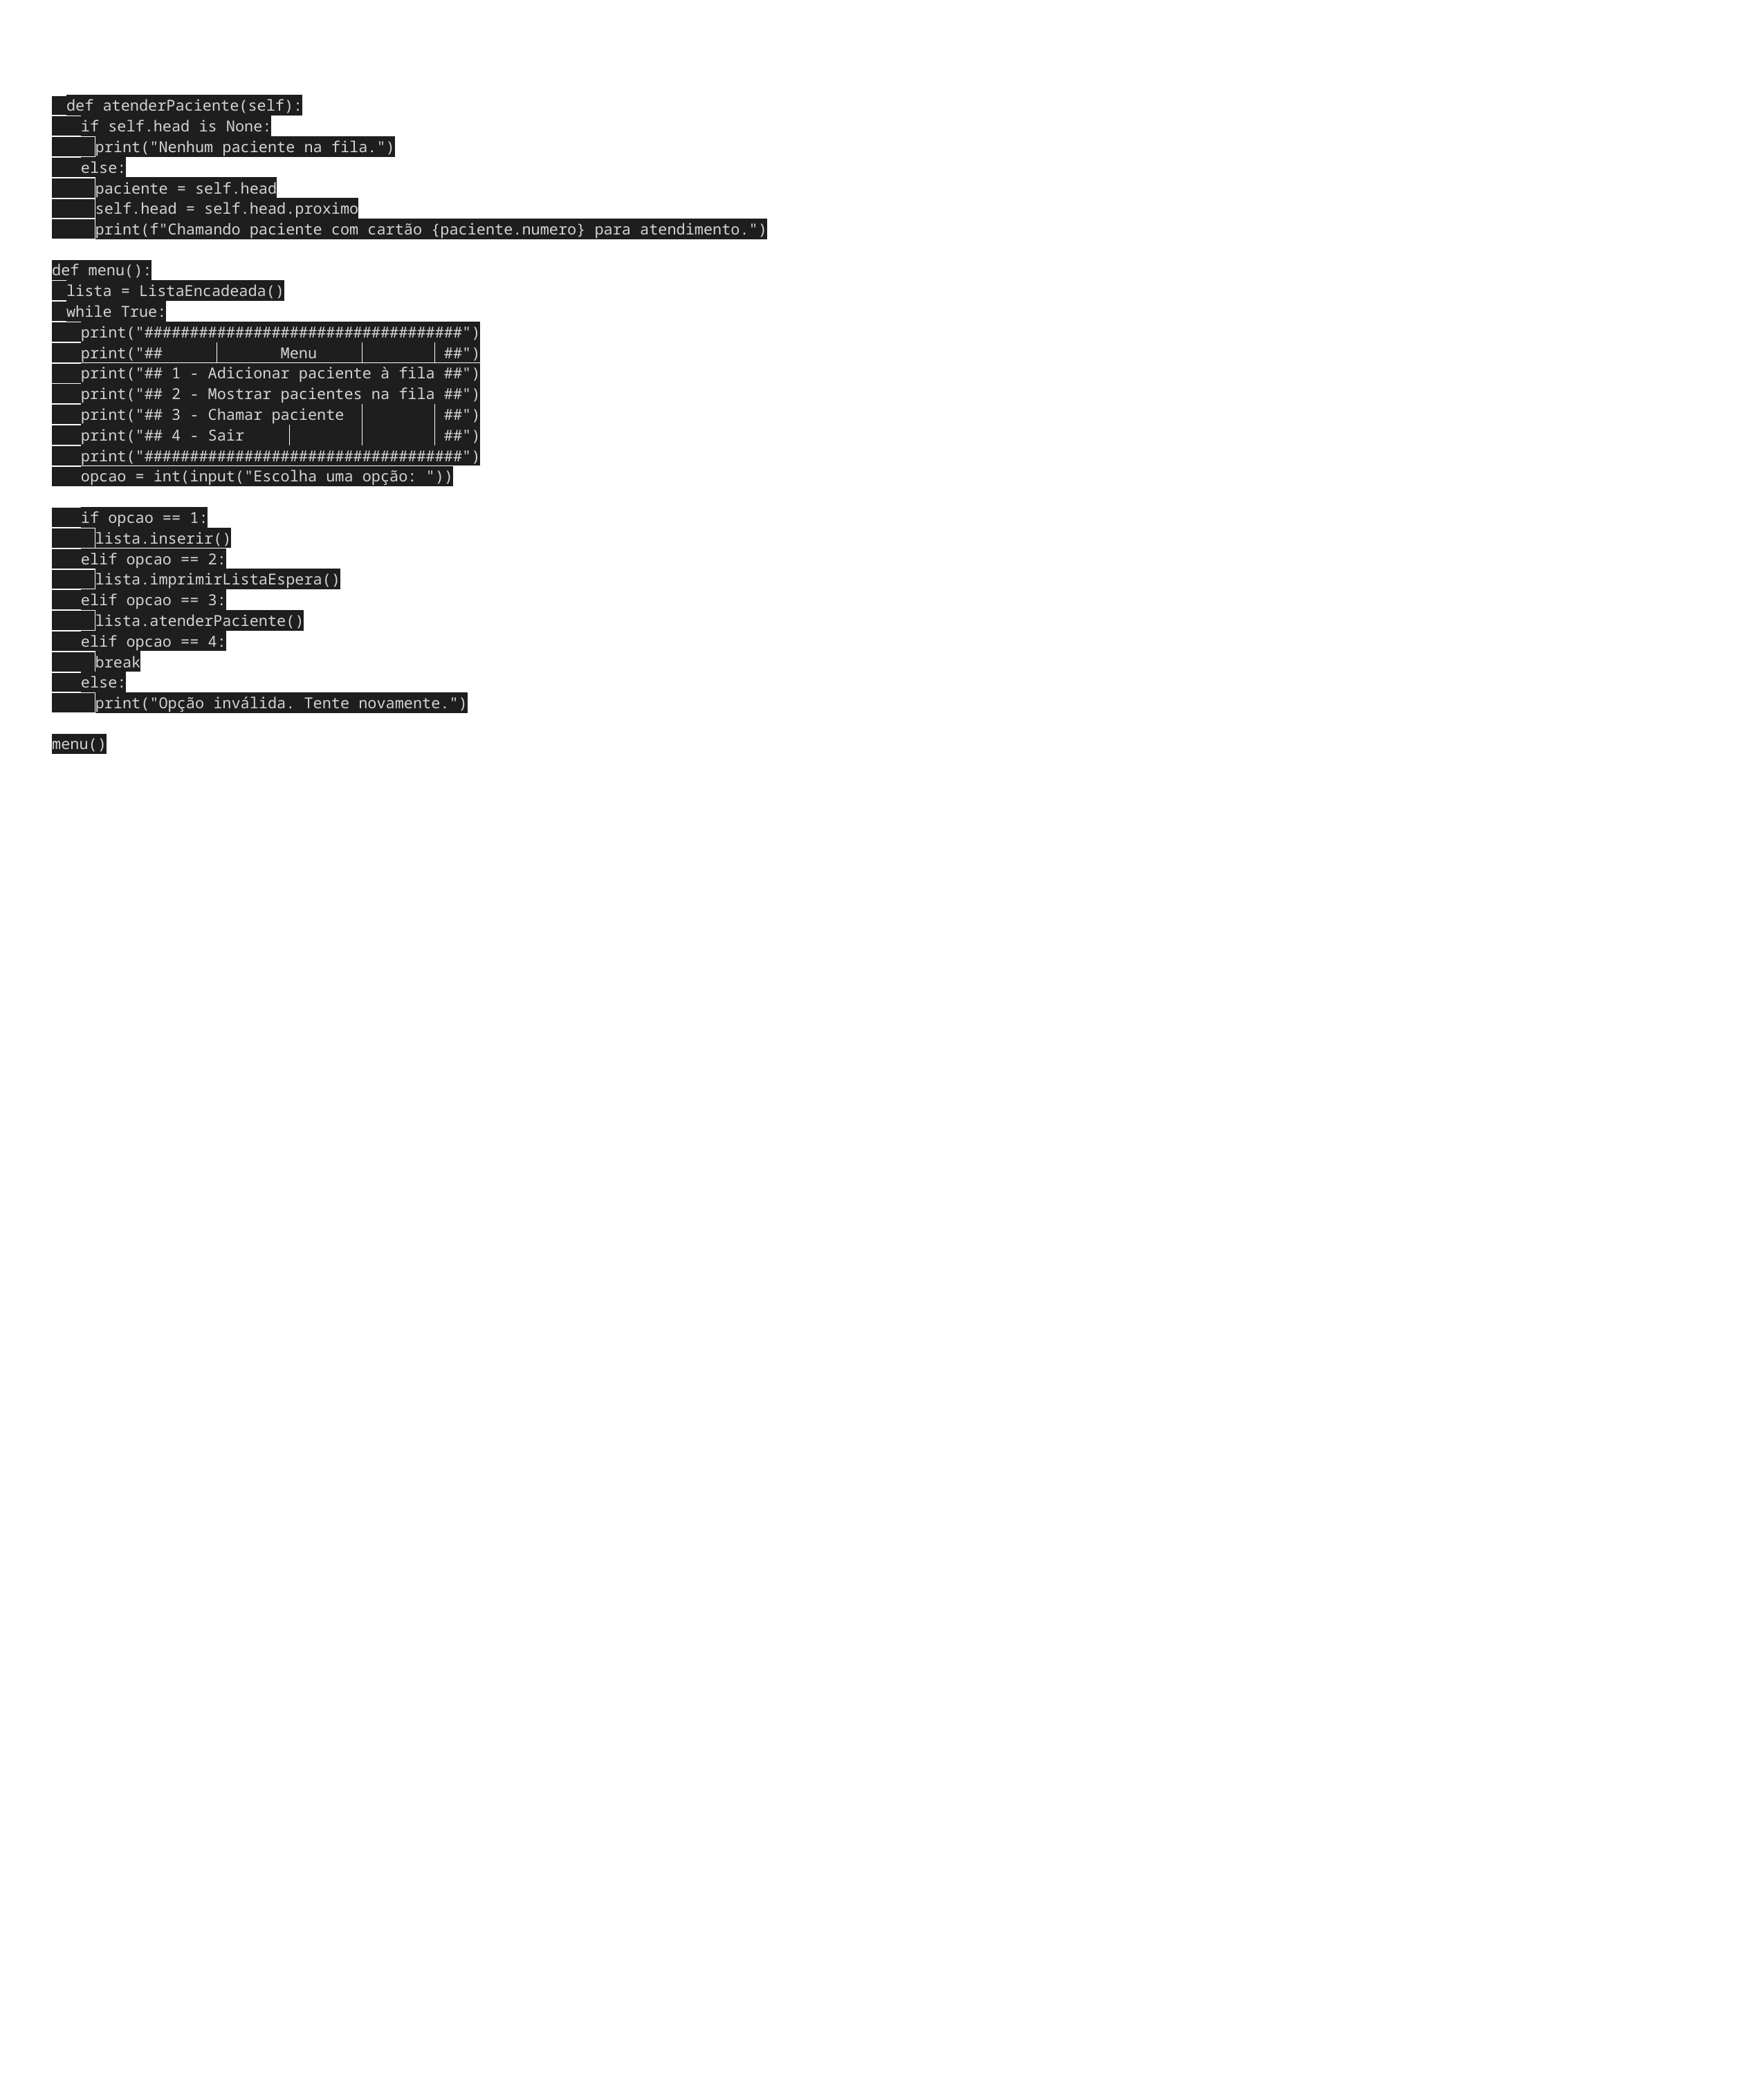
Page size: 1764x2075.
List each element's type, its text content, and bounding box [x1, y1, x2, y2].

text paciente = self.head [52, 177, 1712, 198]
text lista.atenderPaciente() [52, 610, 1712, 631]
text lista = ListaEncadeada() [52, 280, 1712, 301]
text print("## 3 - Chamar paciente ##") [52, 404, 1712, 425]
text print("###################################") [52, 445, 1712, 465]
text elif opcao == 3: [52, 589, 1712, 610]
text print("## Menu ##") [52, 342, 1712, 362]
text else: [52, 157, 1712, 177]
text print("## 1 - Adicionar paciente à fila ##") [52, 362, 1712, 383]
text def menu(): [52, 260, 1712, 280]
text print("###################################") [52, 322, 1712, 342]
text elif opcao == 4: [52, 631, 1712, 651]
text menu() [52, 734, 1712, 754]
text elif opcao == 2: [52, 548, 1712, 569]
text self.head = self.head.proximo [52, 198, 1712, 219]
text if self.head is None: [52, 116, 1712, 136]
text def atenderPaciente(self): [52, 95, 1712, 116]
text else: [52, 672, 1712, 692]
text print("Nenhum paciente na fila.") [52, 136, 1712, 157]
text opcao = int(input("Escolha uma opção: ")) [52, 465, 1712, 486]
text lista.inserir() [52, 528, 1712, 548]
text print("## 4 - Sair ##") [52, 425, 1712, 445]
text print("## 2 - Mostrar pacientes na fila ##") [52, 383, 1712, 404]
text while True: [52, 301, 1712, 322]
text break [52, 651, 1712, 672]
text print(f"Chamando paciente com cartão {paciente.numero} para atendimento.") [52, 219, 1712, 239]
text print("Opção inválida. Tente novamente.") [52, 692, 1712, 713]
text if opcao == 1: [52, 507, 1712, 528]
text lista.imprimirListaEspera() [52, 569, 1712, 589]
